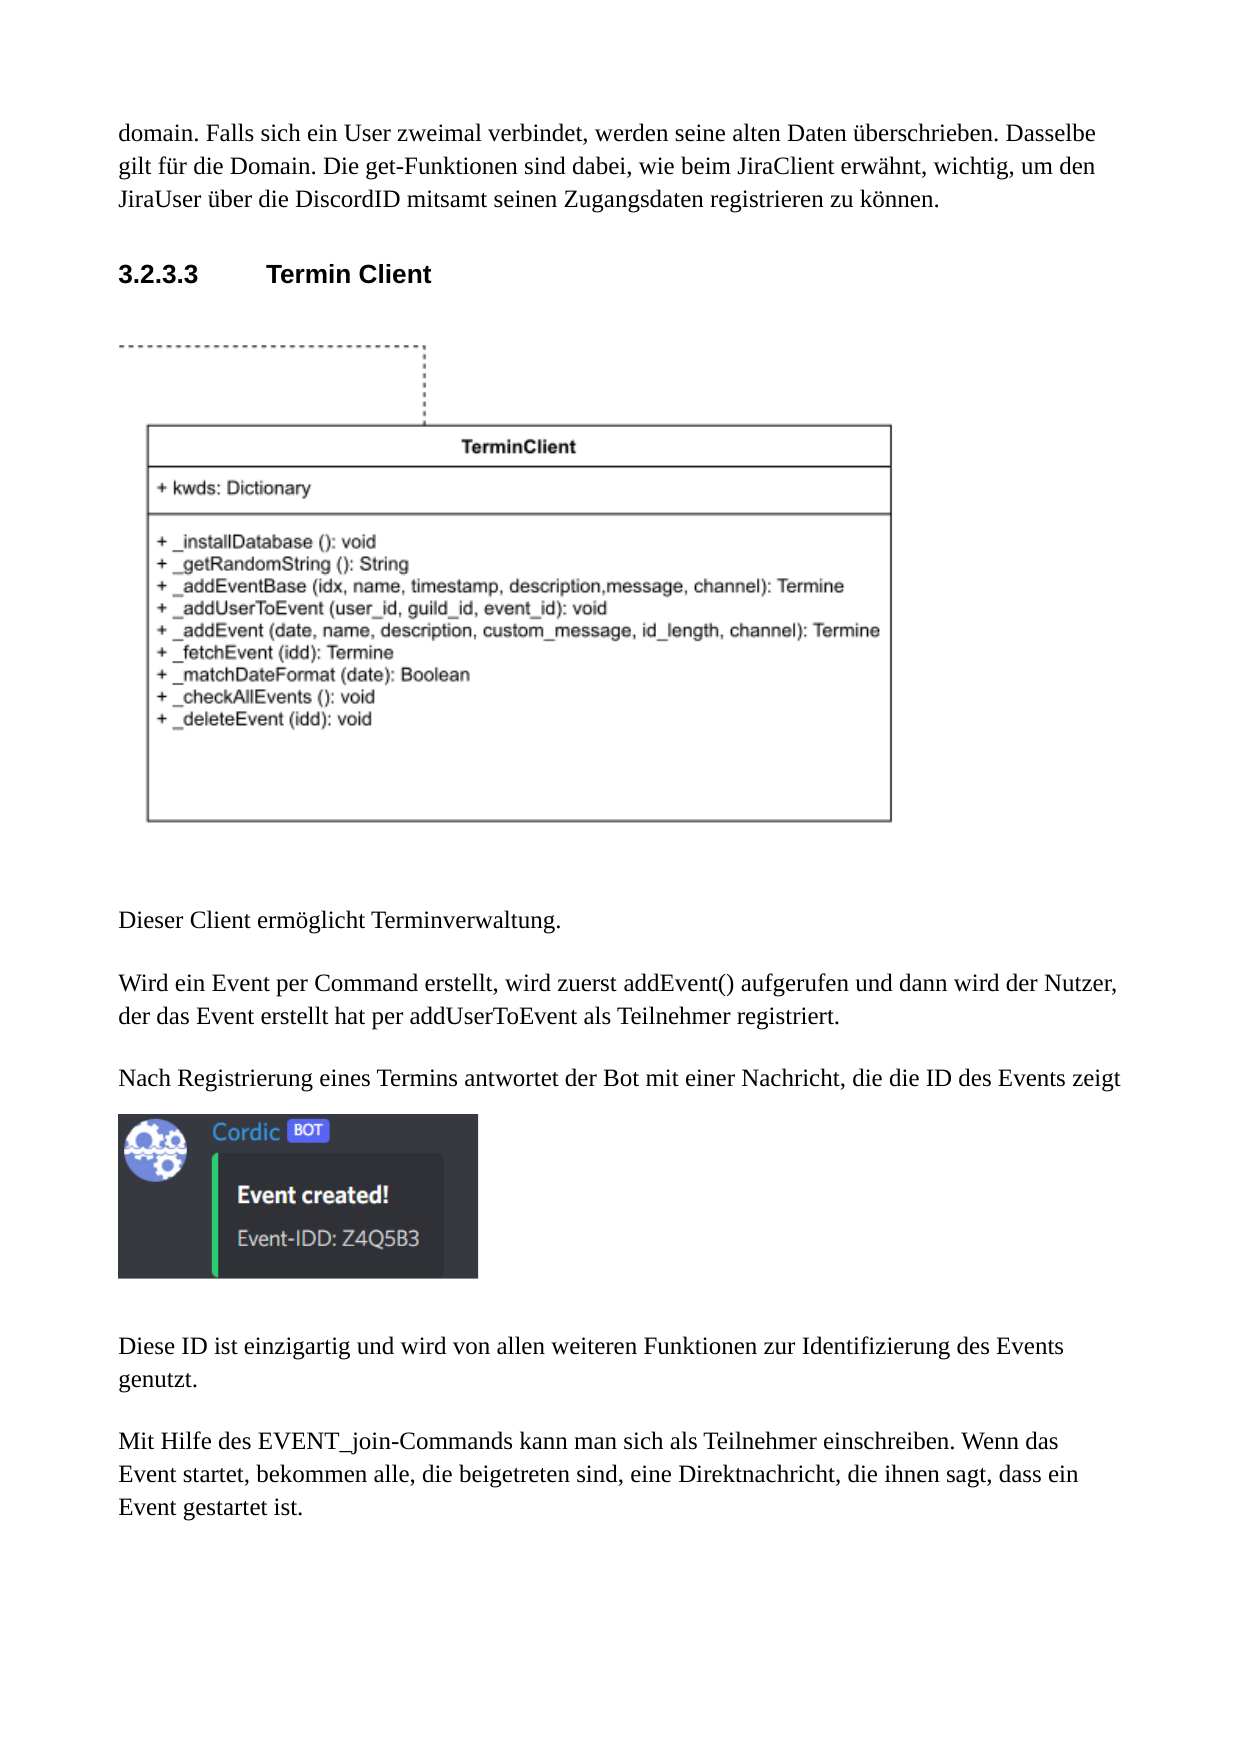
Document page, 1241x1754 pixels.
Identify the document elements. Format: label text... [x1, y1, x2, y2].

text Dieser Client ermöglicht Terminverwaltung. [118, 906, 1122, 934]
text Wird ein Event per Command erstellt, wird zuerst addEvent() aufgerufen und dann wird der Nutzer, der das Event erstellt hat per addUserToEvent als Teilnehmer registriert. [118, 968, 1122, 1030]
picture [118, 1114, 479, 1280]
text Diese ID ist einzigartig und wird von allen weiteren Funktionen zur Identifizierung des Events genutzt. [118, 1331, 1122, 1392]
picture [118, 319, 939, 854]
text Mit Hilfe des EVENT_join-Commands kann man sich als Teilnehmer einschreiben. Wenn das Event startet, bekommen alle, die beigetreten sind, eine Direktnachricht, die ihnen sagt, dass ein Event gestartet ist. [118, 1426, 1122, 1521]
text domain. Falls sich ein User zweimal verbindet, werden seine alten Daten überschrieben. Dasselbe gilt für die Domain. Die get-Funktionen sind dabei, wie beim JiraClient erwähnt, wichtig, um den JiraUser über die DiscordID mitsamt seinen Zugangsdaten registrieren zu können. [118, 118, 1122, 213]
text Nach Registrierung eines Termins antwortet der Bot mit einer Nachricht, die die ID des Events zeigt [118, 1063, 1122, 1297]
subtitle Termin Client [118, 259, 1122, 289]
